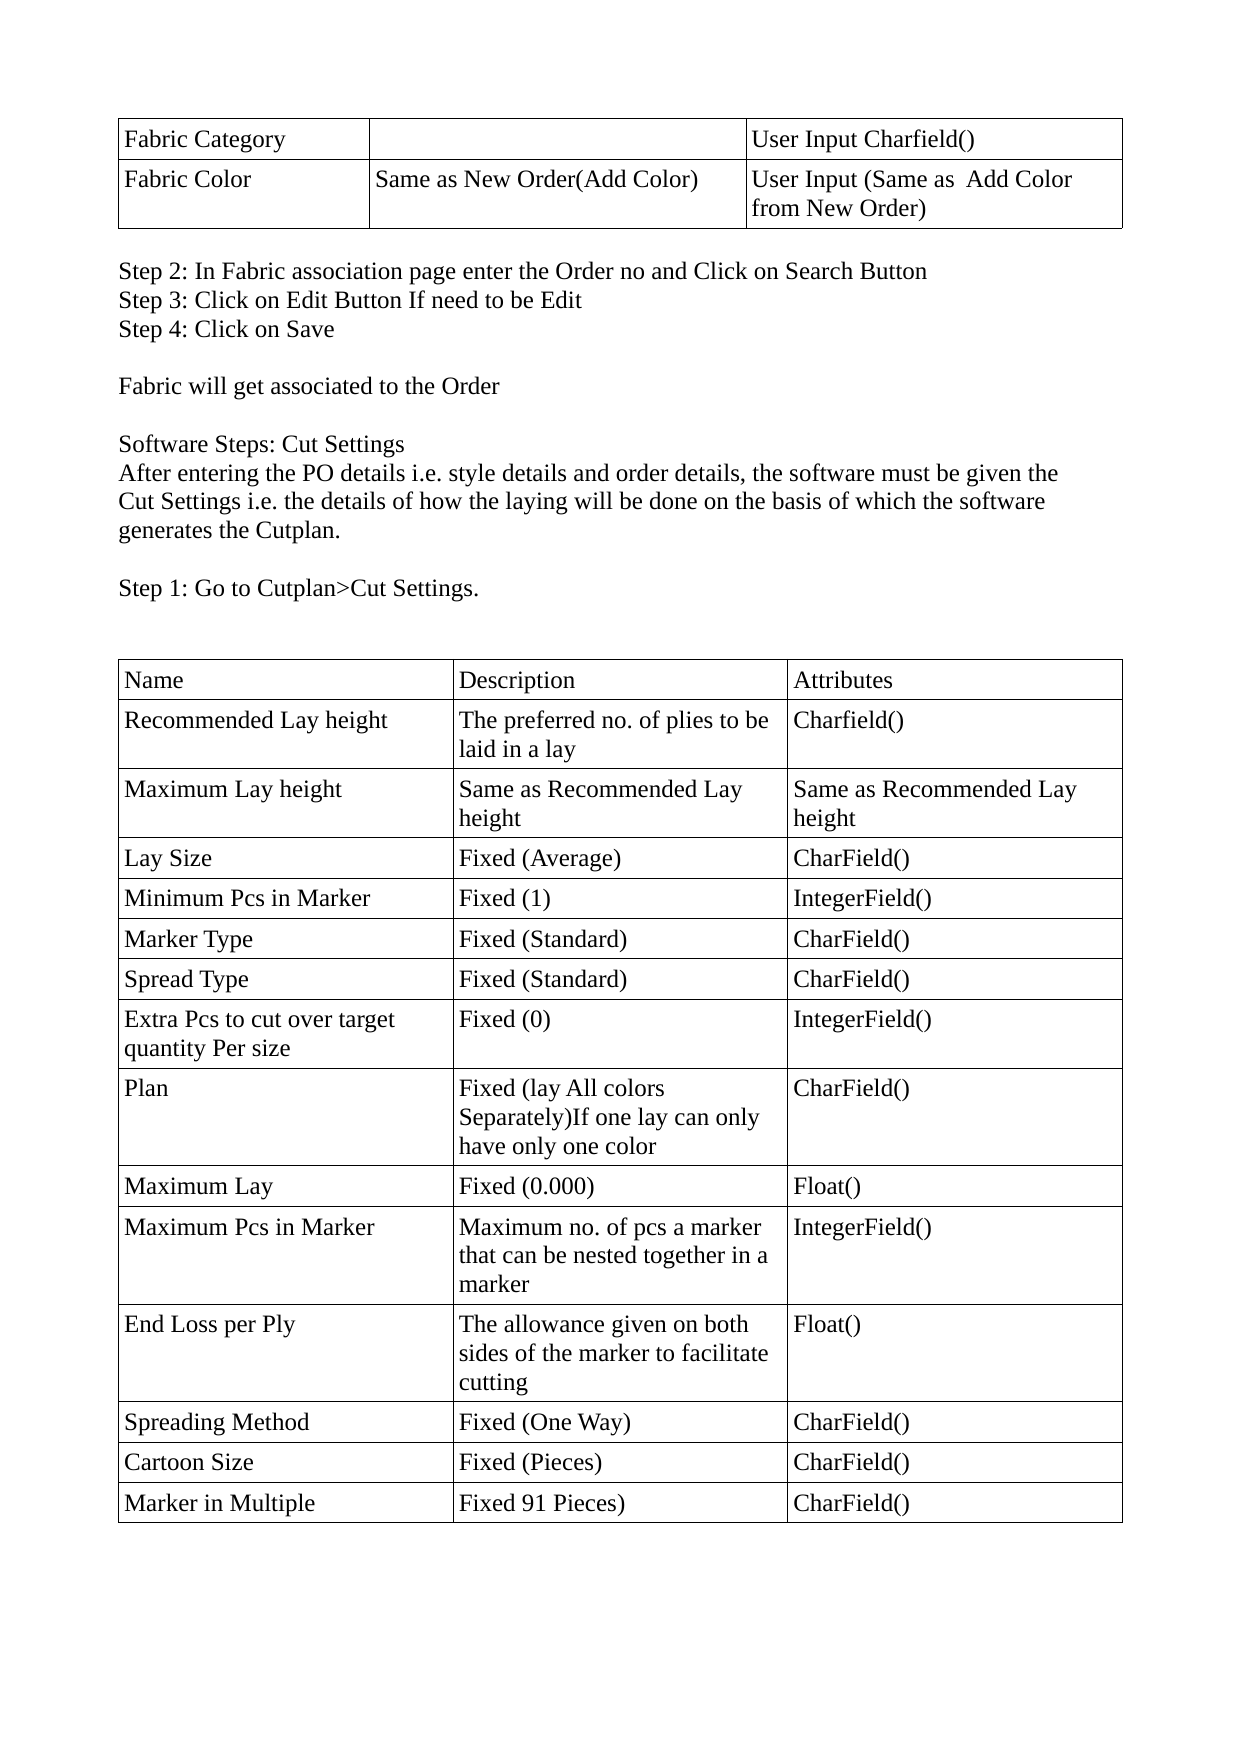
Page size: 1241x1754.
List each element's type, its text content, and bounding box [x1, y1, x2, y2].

table_cell Charfield() [788, 700, 1122, 768]
table_cell Extra Pcs to cut over target quantity Per size [119, 1000, 453, 1068]
table_cell Fixed (lay All colors Separately)If one lay can only have only one color [454, 1069, 787, 1165]
table_cell Fixed (One Way) [454, 1402, 787, 1442]
table_cell Same as Recommended Lay height [788, 769, 1122, 837]
table_cell Same as Recommended Lay height [454, 769, 787, 837]
text Software Steps: Cut Settings [118, 429, 1122, 458]
table_cell Fixed (Standard) [454, 959, 787, 998]
table_cell Fixed 91 Pieces) [454, 1483, 787, 1522]
table_cell Fixed (0.000) [454, 1166, 787, 1206]
table_cell Fixed (0) [454, 1000, 787, 1068]
table_header Name [119, 660, 453, 699]
table_cell Maximum Lay height [119, 769, 453, 837]
table_cell Cartoon Size [119, 1443, 453, 1482]
table_cell CharField() [788, 959, 1122, 998]
table_cell Fixed (Standard) [454, 919, 787, 958]
table_cell User Input (Same as Add Color from New Order) [747, 160, 1122, 227]
table_cell CharField() [788, 838, 1122, 878]
table_cell CharField() [788, 919, 1122, 958]
table_cell Fabric Color [119, 160, 369, 227]
table_cell Float() [788, 1305, 1122, 1401]
table_cell Fixed (Pieces) [454, 1443, 787, 1482]
table_cell Float() [788, 1166, 1122, 1206]
text After entering the PO details i.e. style details and order details, the software must be given the [118, 458, 1122, 486]
table_cell Fixed (Average) [454, 838, 787, 878]
table_cell The preferred no. of plies to be laid in a lay [454, 700, 787, 768]
table_cell The allowance given on both sides of the marker to facilitate cutting [454, 1305, 787, 1401]
table_cell IntegerField() [788, 1207, 1122, 1303]
text Step 4: Click on Save [118, 314, 1122, 343]
table_cell Maximum Lay [119, 1166, 453, 1206]
table_cell Spreading Method [119, 1402, 453, 1442]
table_cell Recommended Lay height [119, 700, 453, 768]
table_cell Same as New Order(Add Color) [370, 160, 746, 227]
table_cell Fabric Category [119, 119, 369, 158]
text Cut Settings i.e. the details of how the laying will be done on the basis of which the software [118, 486, 1122, 515]
table_cell CharField() [788, 1443, 1122, 1482]
table_cell Plan [119, 1069, 453, 1165]
text generates the Cutplan. [118, 515, 1122, 544]
table_cell IntegerField() [788, 1000, 1122, 1068]
table_cell CharField() [788, 1402, 1122, 1442]
table_cell Fixed (1) [454, 879, 787, 918]
table_cell IntegerField() [788, 879, 1122, 918]
table_cell End Loss per Ply [119, 1305, 453, 1401]
table_header Attributes [788, 660, 1122, 699]
table_cell CharField() [788, 1483, 1122, 1522]
table_cell CharField() [788, 1069, 1122, 1165]
text Step 3: Click on Edit Button If need to be Edit [118, 285, 1122, 314]
table_header Description [454, 660, 787, 699]
table_cell Minimum Pcs in Marker [119, 879, 453, 918]
table_cell Maximum Pcs in Marker [119, 1207, 453, 1303]
table_cell Lay Size [119, 838, 453, 878]
table_cell Spread Type [119, 959, 453, 998]
table_cell Marker Type [119, 919, 453, 958]
table_cell Marker in Multiple [119, 1483, 453, 1522]
text Step 1: Go to Cutplan>Cut Settings. [118, 573, 1122, 601]
table_cell [370, 119, 746, 158]
text Step 2: In Fabric association page enter the Order no and Click on Search Button [118, 256, 1122, 285]
table_cell User Input Charfield() [747, 119, 1122, 158]
text Fabric will get associated to the Order [118, 371, 1122, 400]
table_cell Maximum no. of pcs a marker that can be nested together in a marker [454, 1207, 787, 1303]
